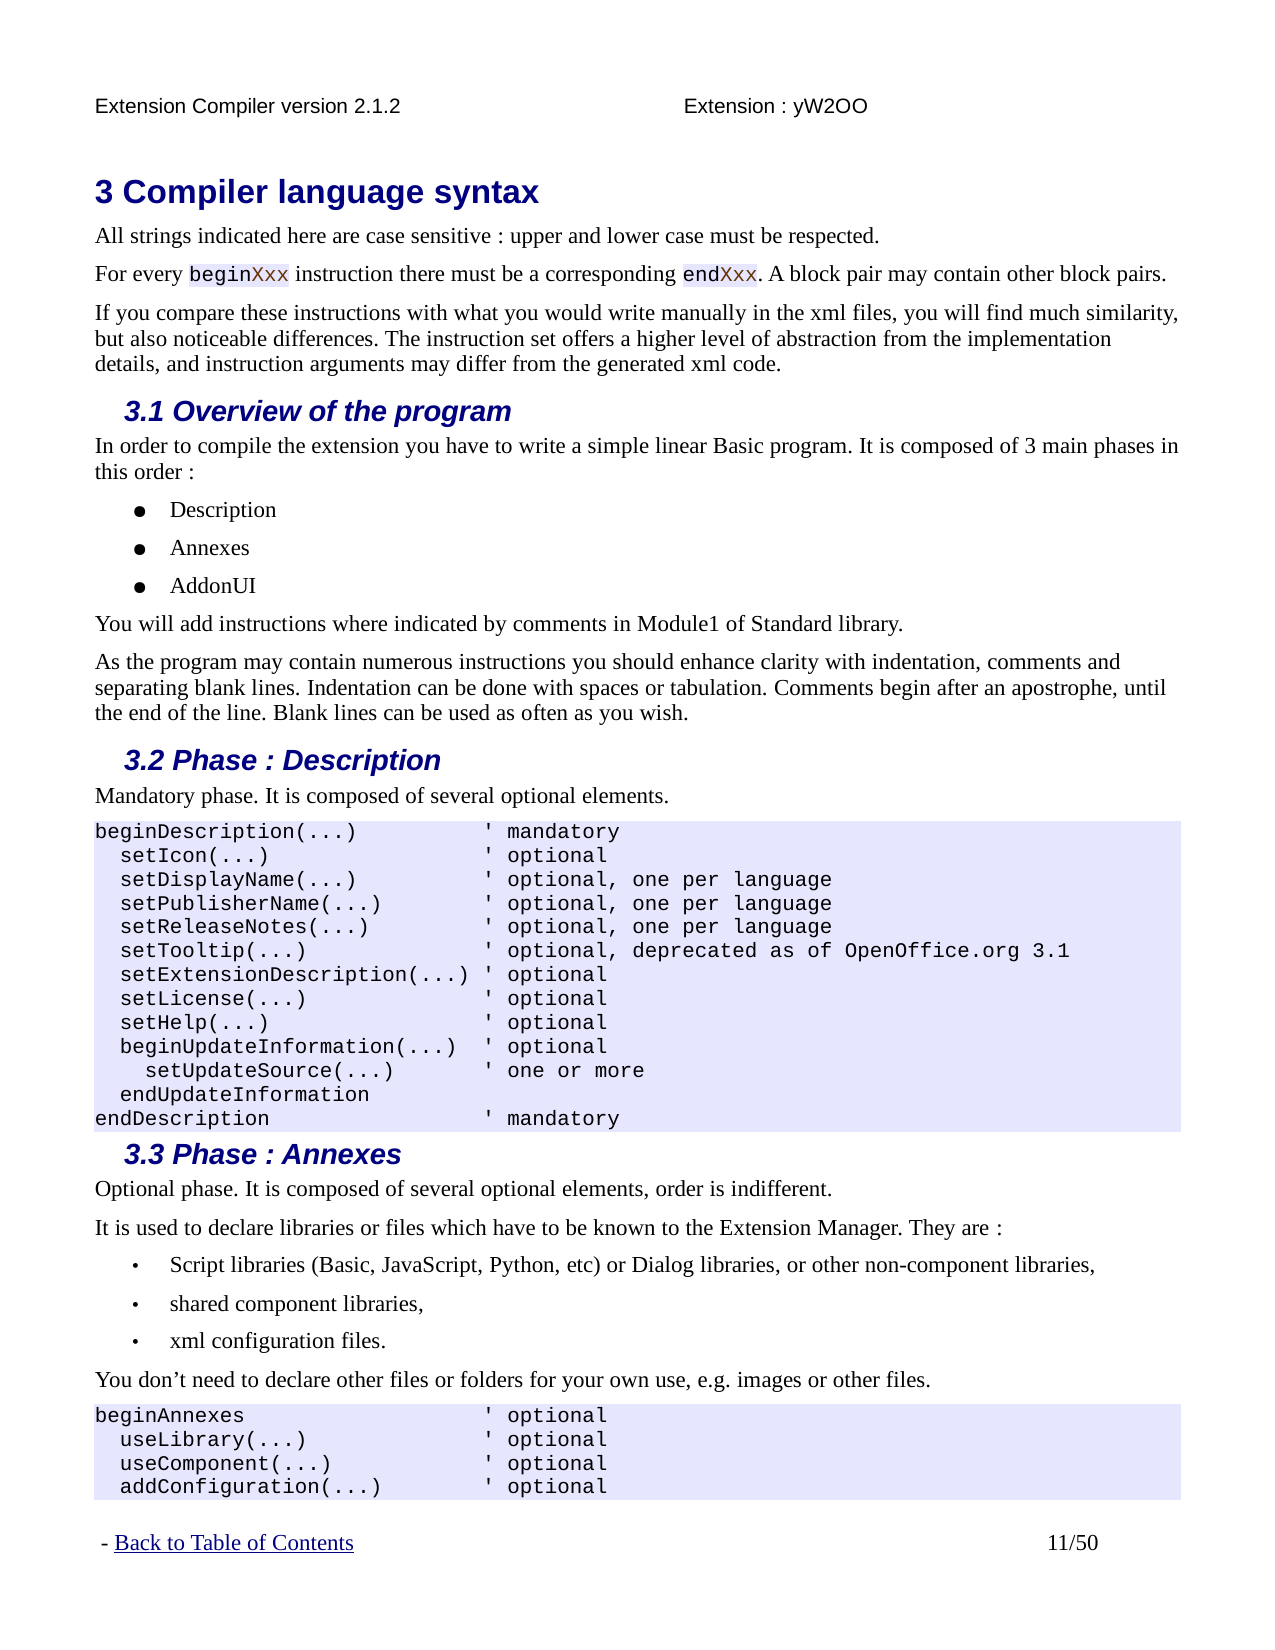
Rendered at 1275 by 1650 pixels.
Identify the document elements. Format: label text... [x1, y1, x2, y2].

text You will add instructions where indicated by comments in Module1 of Standard library. [94, 611, 1181, 637]
text It is used to declare libraries or files which have to be known to the Extension Manager. They are : [94, 1214, 1181, 1240]
text endUpdateInformation [94, 1084, 1181, 1108]
list xml configuration files. [132, 1328, 1181, 1354]
text useComponent(...) ' optional [94, 1452, 1181, 1476]
list shared component libraries, [132, 1290, 1181, 1316]
text You don’t need to declare other files or folders for your own use, e.g. images or other files. [94, 1366, 1181, 1392]
text setIcon(...) ' optional [94, 844, 1181, 868]
text setLicense(...) ' optional [94, 988, 1181, 1012]
text If you compare these instructions with what you would write manually in the xml files, you will find much similarity, but also noticeable differences. The instruction set offers a higher level of abstraction from the implementation details, and instruction arguments may differ from the generated xml code. [94, 300, 1181, 377]
text setExtensionDescription(...) ' optional [94, 964, 1181, 988]
text endDescription ' mandatory [94, 1108, 1181, 1132]
text setPublisherName(...) ' optional, one per language [94, 892, 1181, 916]
text setTooltip(...) ' optional, deprecated as of OpenOffice.org 3.1 [94, 940, 1181, 964]
list AddonUI [132, 573, 1181, 598]
text beginAnnexes ' optional [94, 1404, 1181, 1428]
text beginUpdateInformation(...) ' optional [94, 1036, 1181, 1060]
text For every beginXxx instruction there must be a corresponding endXxx. A block pair may contain other block pairs. [94, 261, 1181, 287]
list Script libraries (Basic, JavaScript, Python, etc) or Dialog libraries, or other non-component libraries, [132, 1252, 1181, 1278]
text setHelp(...) ' optional [94, 1012, 1181, 1036]
subtitle Compiler language syntax [94, 172, 1181, 210]
subtitle Phase : Annexes [124, 1138, 1181, 1170]
subtitle Overview of the program [124, 395, 1181, 427]
text addConfiguration(...) ' optional [94, 1476, 1181, 1500]
text beginDescription(...) ' mandatory [94, 821, 1181, 844]
text Optional phase. It is composed of several optional elements, order is indifferent. [94, 1176, 1181, 1202]
text setDisplayName(...) ' optional, one per language [94, 868, 1181, 892]
subtitle Phase : Description [124, 744, 1181, 777]
text setReleaseNotes(...) ' optional, one per language [94, 916, 1181, 940]
text As the program may contain numerous instructions you should enhance clarity with indentation, comments and separating blank lines. Indentation can be done with spaces or tabulation. Comments begin after an apostrophe, until the end of the line. Blank lines can be used as often as you wish. [94, 649, 1181, 726]
list Annexes [132, 535, 1181, 561]
text useLibrary(...) ' optional [94, 1428, 1181, 1452]
text All strings indicated here are case sensitive : upper and lower case must be respected. [94, 222, 1181, 248]
text Mandatory phase. It is composed of several optional elements. [94, 782, 1181, 808]
list Description [132, 497, 1181, 522]
text setUpdateSource(...) ' one or more [94, 1060, 1181, 1084]
text In order to compile the extension you have to write a simple linear Basic program. It is composed of 3 main phases in this order : [94, 433, 1181, 484]
